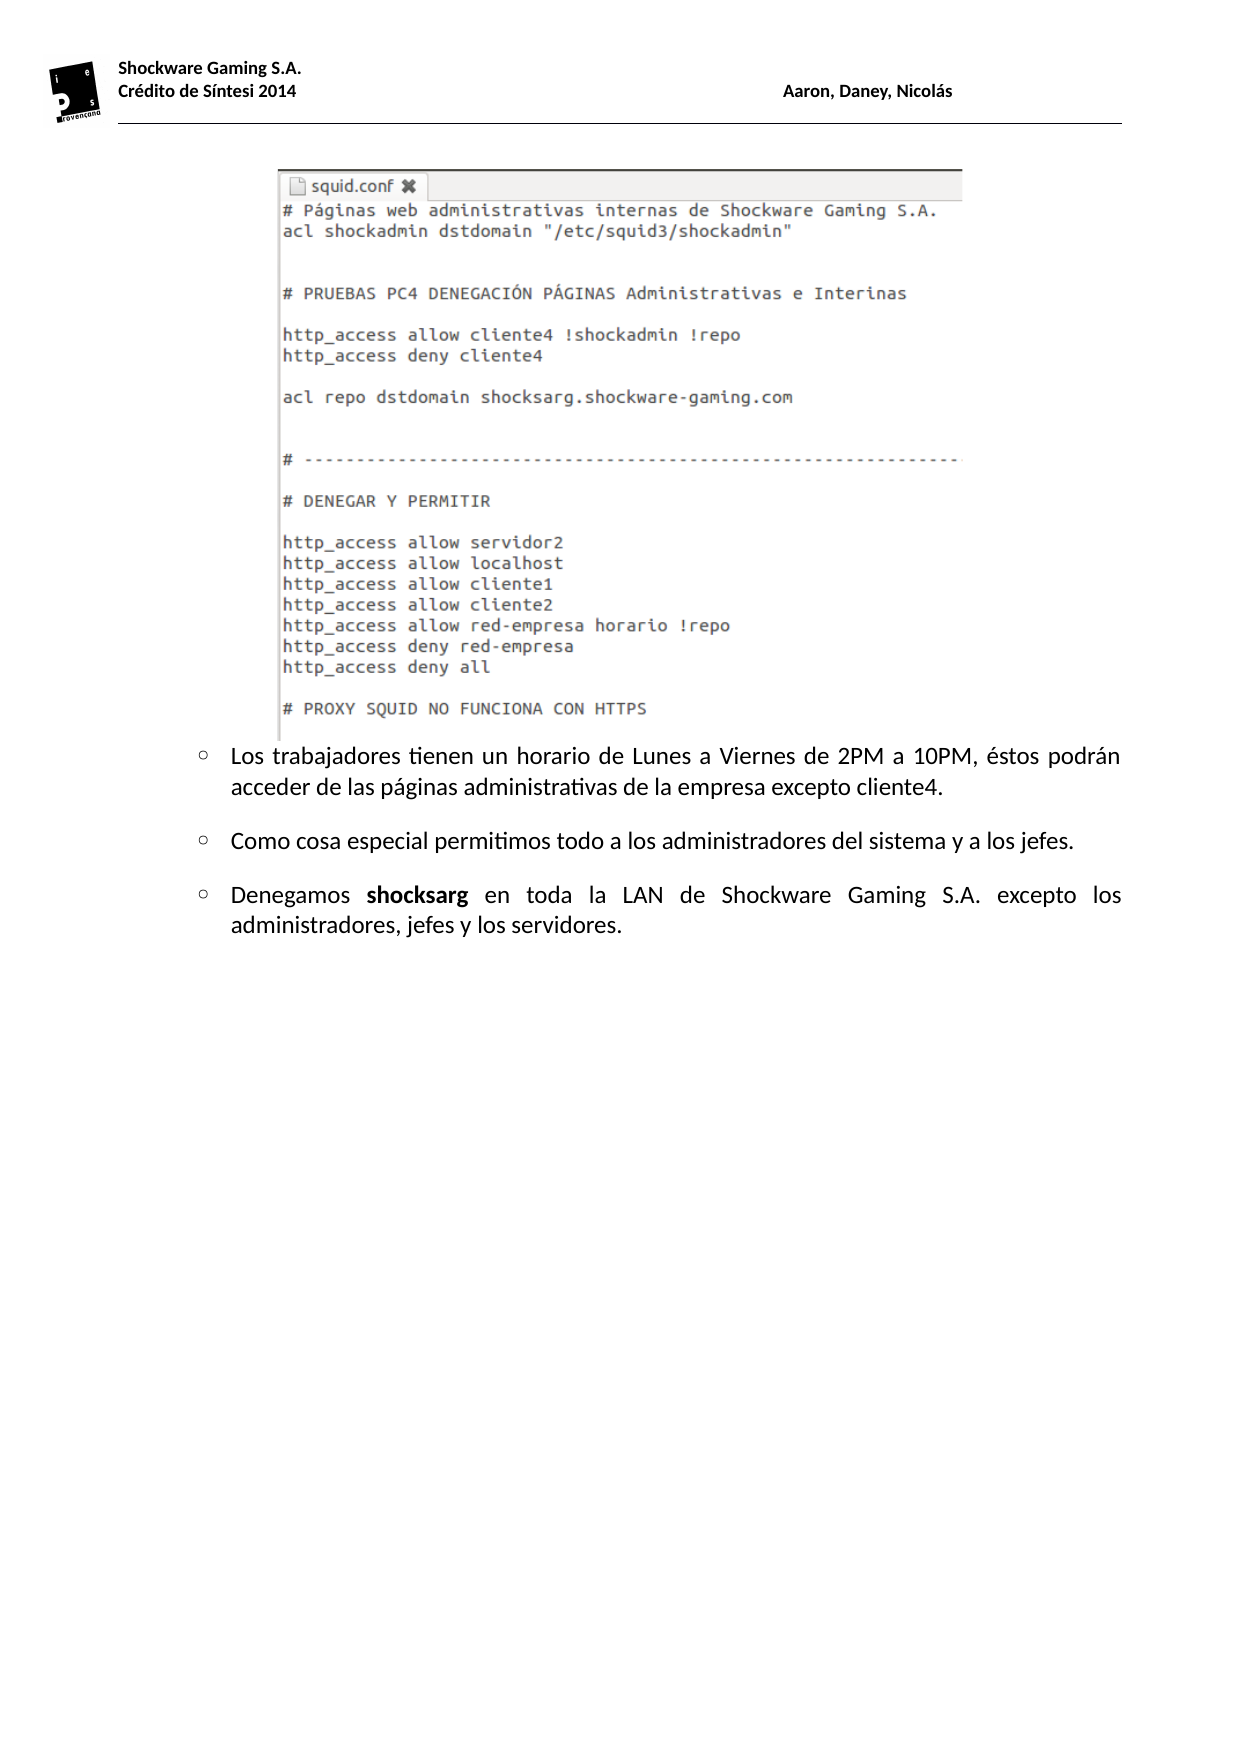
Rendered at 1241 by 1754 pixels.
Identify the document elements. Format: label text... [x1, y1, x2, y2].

list Como cosa especial permitimos todo a los administradores del sistema y a los jefes. [193, 825, 1122, 856]
picture [43, 54, 110, 128]
list Denegamos shocksarg en toda la LAN de Shockware Gaming S.A. excepto los administradores, jefes y los servidores. [193, 879, 1122, 940]
list Los trabajadores tienen un horario de Lunes a Viernes de 2PM a 10PM, éstos podrán acceder de las páginas administrativas de la empresa excepto cliente4. [193, 169, 1122, 801]
picture [277, 169, 963, 741]
